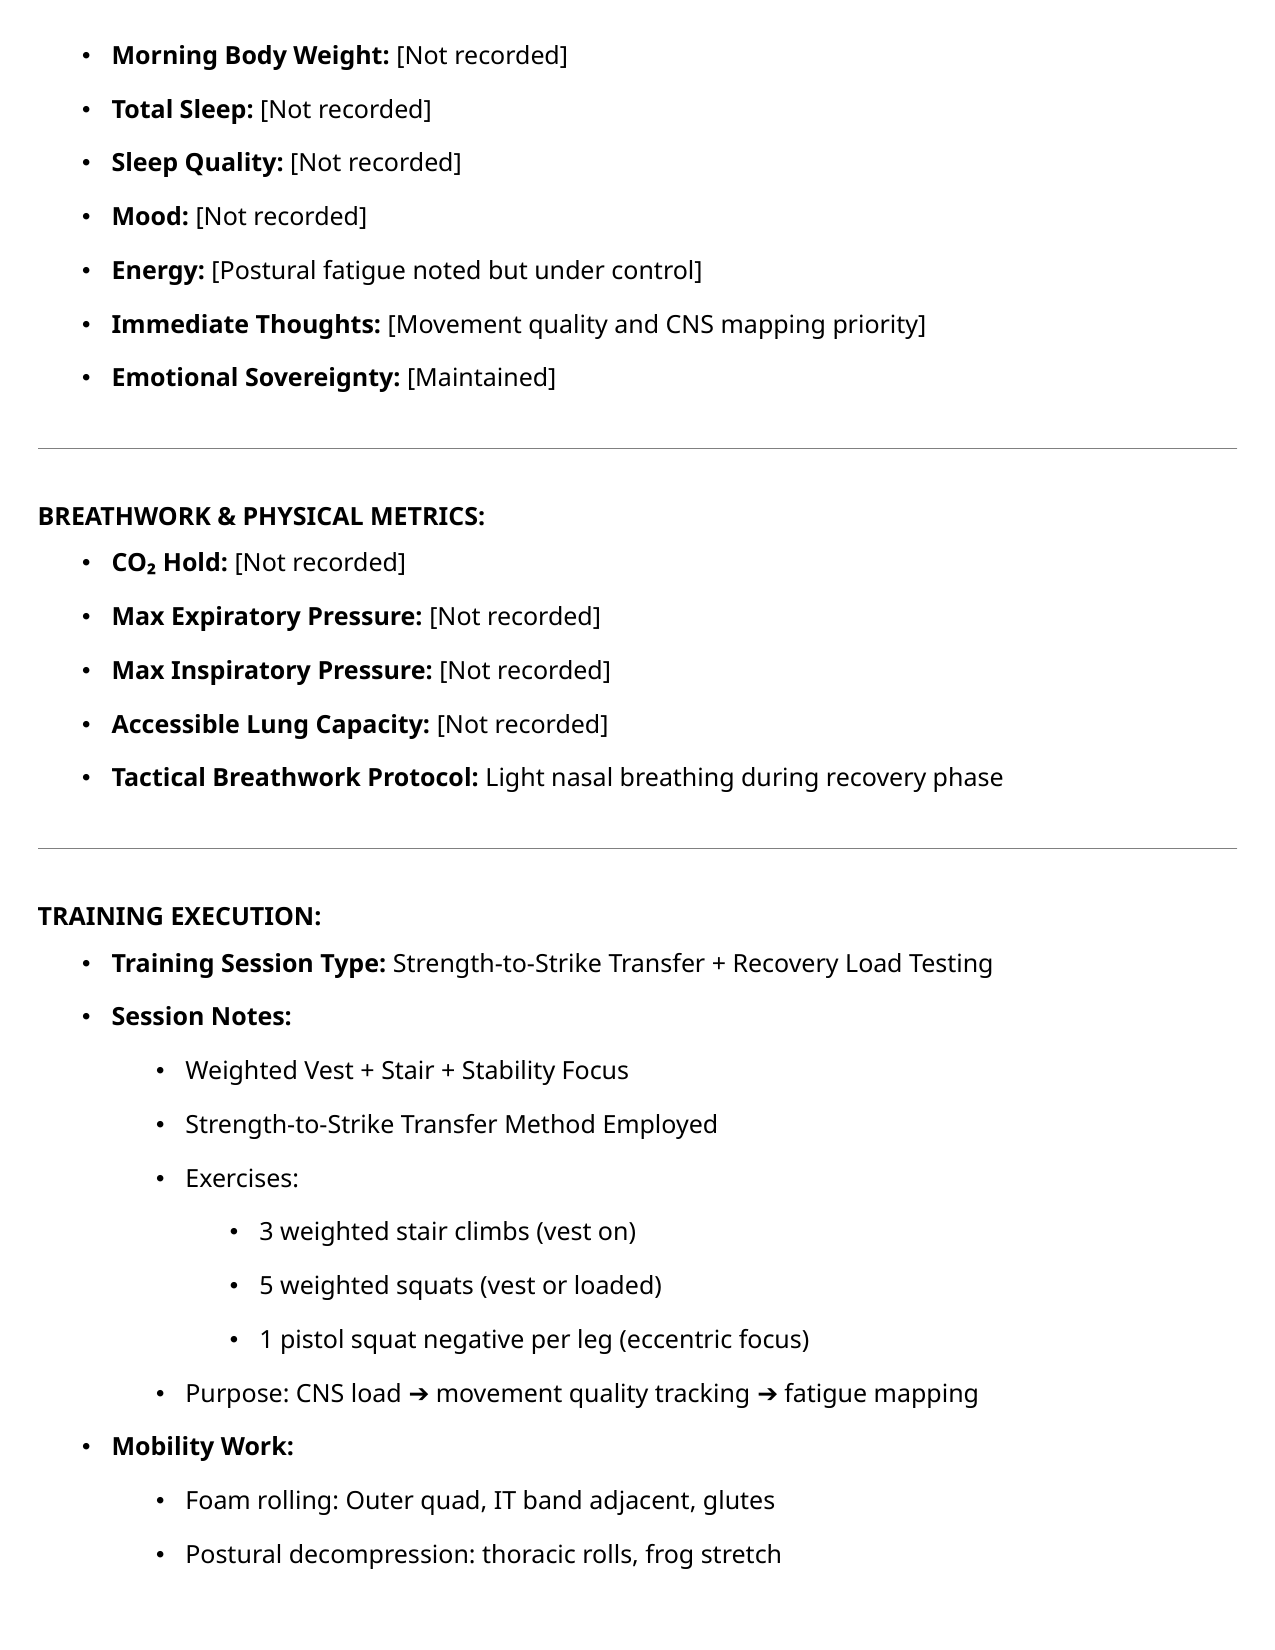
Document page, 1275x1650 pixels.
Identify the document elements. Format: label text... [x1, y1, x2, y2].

list Foam rolling: Outer quad, IT band adjacent, glutes [156, 1483, 1237, 1517]
list Mobility Work: [82, 1429, 1237, 1463]
list Energy: [Postural fatigue noted but under control] [82, 252, 1237, 287]
list Training Session Type: Strength-to-Strike Transfer + Recovery Load Testing [82, 945, 1237, 979]
subtitle BREATHWORK & PHYSICAL METRICS: [37, 498, 1237, 533]
list 3 weighted stair climbs (vest on) [229, 1214, 1237, 1248]
list Sleep Quality: [Not recorded] [82, 145, 1237, 179]
list Weighted Vest + Stair + Stability Focus [156, 1053, 1237, 1087]
list Accessible Lung Capacity: [Not recorded] [82, 706, 1237, 740]
list Postural decompression: thoracic rolls, frog stretch [156, 1536, 1237, 1571]
list Emotional Sovereignty: [Maintained] [82, 360, 1237, 394]
list Exercises: [156, 1160, 1237, 1194]
list CO₂ Hold: [Not recorded] [82, 545, 1237, 579]
list Strength-to-Strike Transfer Method Employed [156, 1106, 1237, 1141]
subtitle TRAINING EXECUTION: [37, 899, 1237, 933]
list Max Expiratory Pressure: [Not recorded] [82, 599, 1237, 633]
list 1 pistol squat negative per leg (eccentric focus) [229, 1321, 1237, 1356]
list Immediate Thoughts: [Movement quality and CNS mapping priority] [82, 306, 1237, 340]
list Total Sleep: [Not recorded] [82, 91, 1237, 125]
list Session Notes: [82, 999, 1237, 1033]
list Max Inspiratory Pressure: [Not recorded] [82, 653, 1237, 687]
list Morning Body Weight: [Not recorded] [82, 37, 1237, 72]
list Mood: [Not recorded] [82, 199, 1237, 233]
list Purpose: CNS load ➔ movement quality tracking ➔ fatigue mapping [156, 1375, 1237, 1409]
list 5 weighted squats (vest or loaded) [229, 1268, 1237, 1302]
list Tactical Breathwork Protocol: Light nasal breathing during recovery phase [82, 760, 1237, 794]
